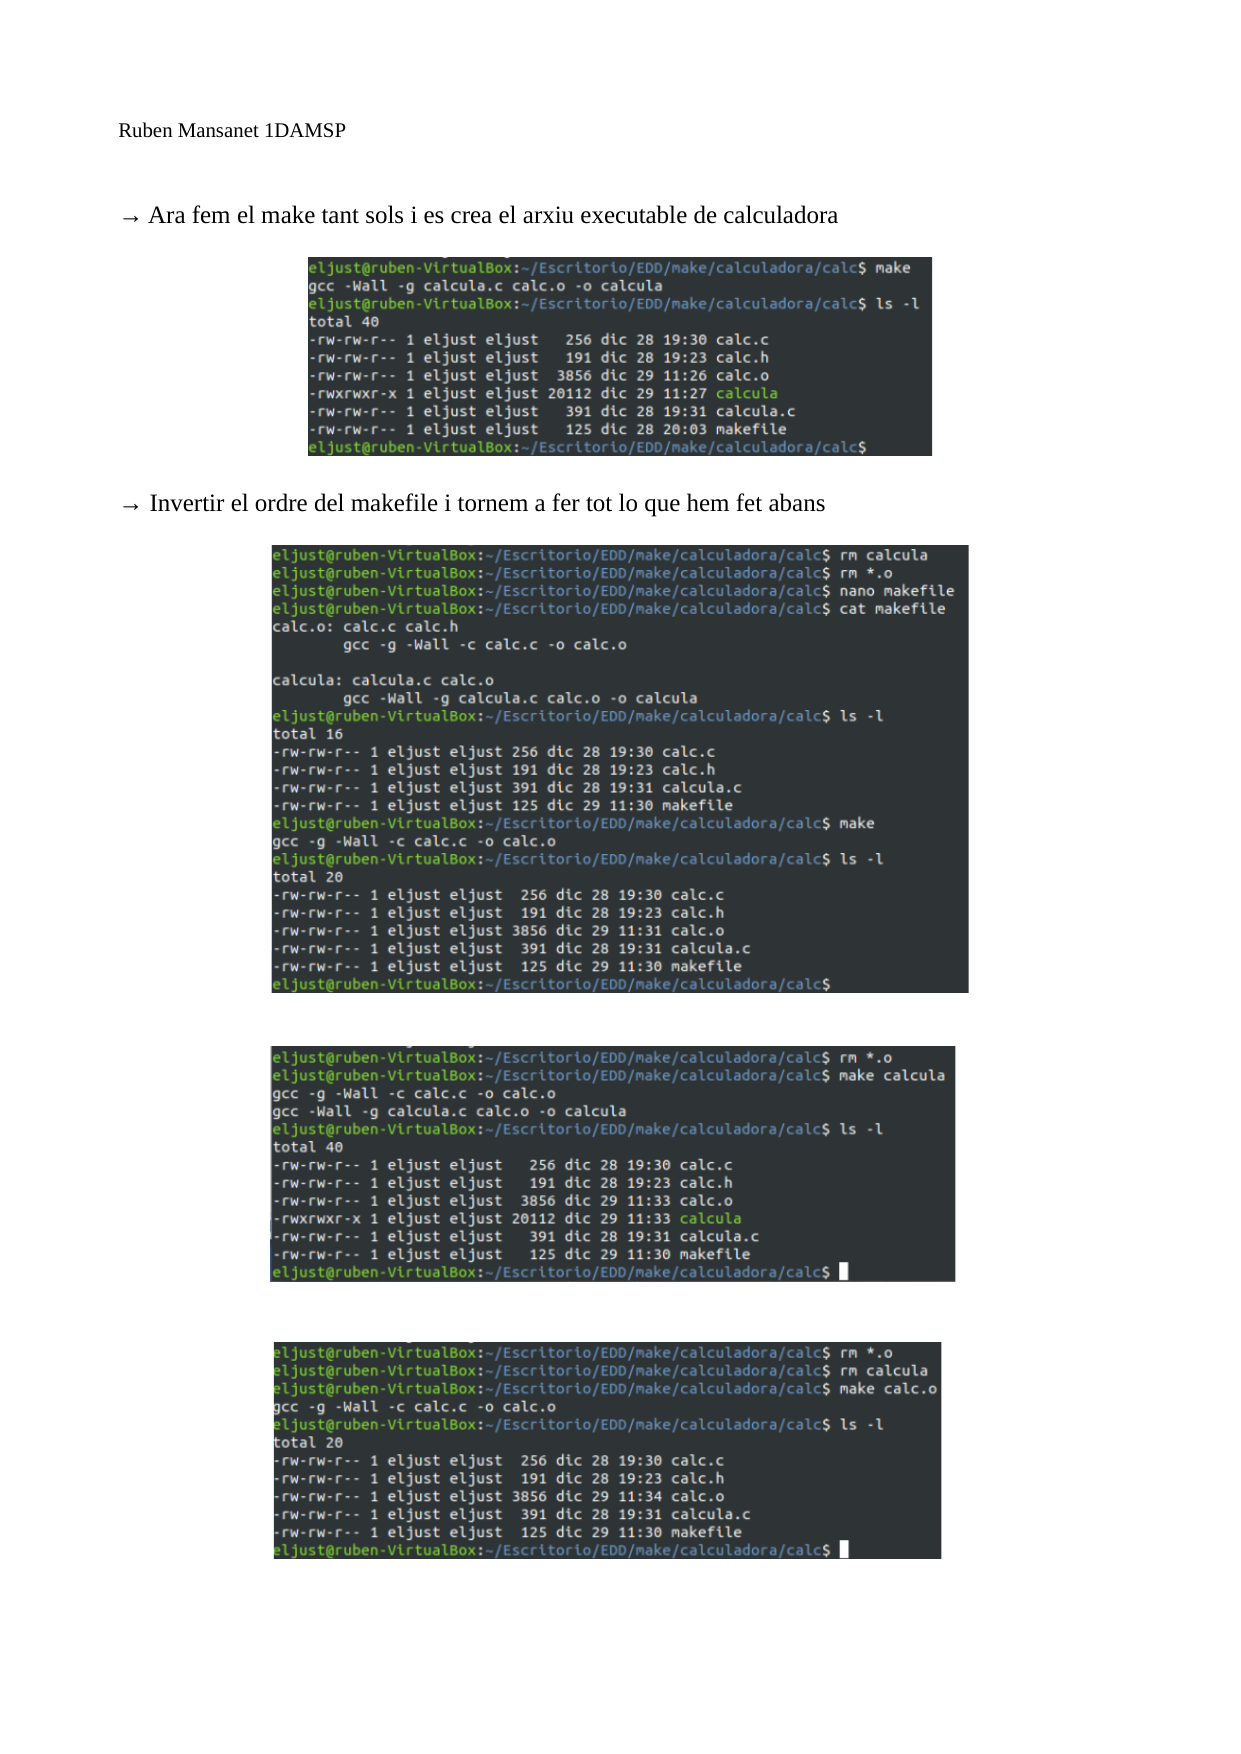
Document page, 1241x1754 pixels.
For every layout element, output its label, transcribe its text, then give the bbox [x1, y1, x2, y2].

picture [273, 1342, 942, 1559]
text → Invertir el ordre del makefile i tornem a fer tot lo que hem fet abans [118, 488, 1122, 517]
picture [270, 1046, 956, 1282]
picture [271, 545, 969, 993]
picture [308, 257, 933, 456]
text → Ara fem el make tant sols i es crea el arxiu executable de calculadora [118, 200, 1122, 229]
